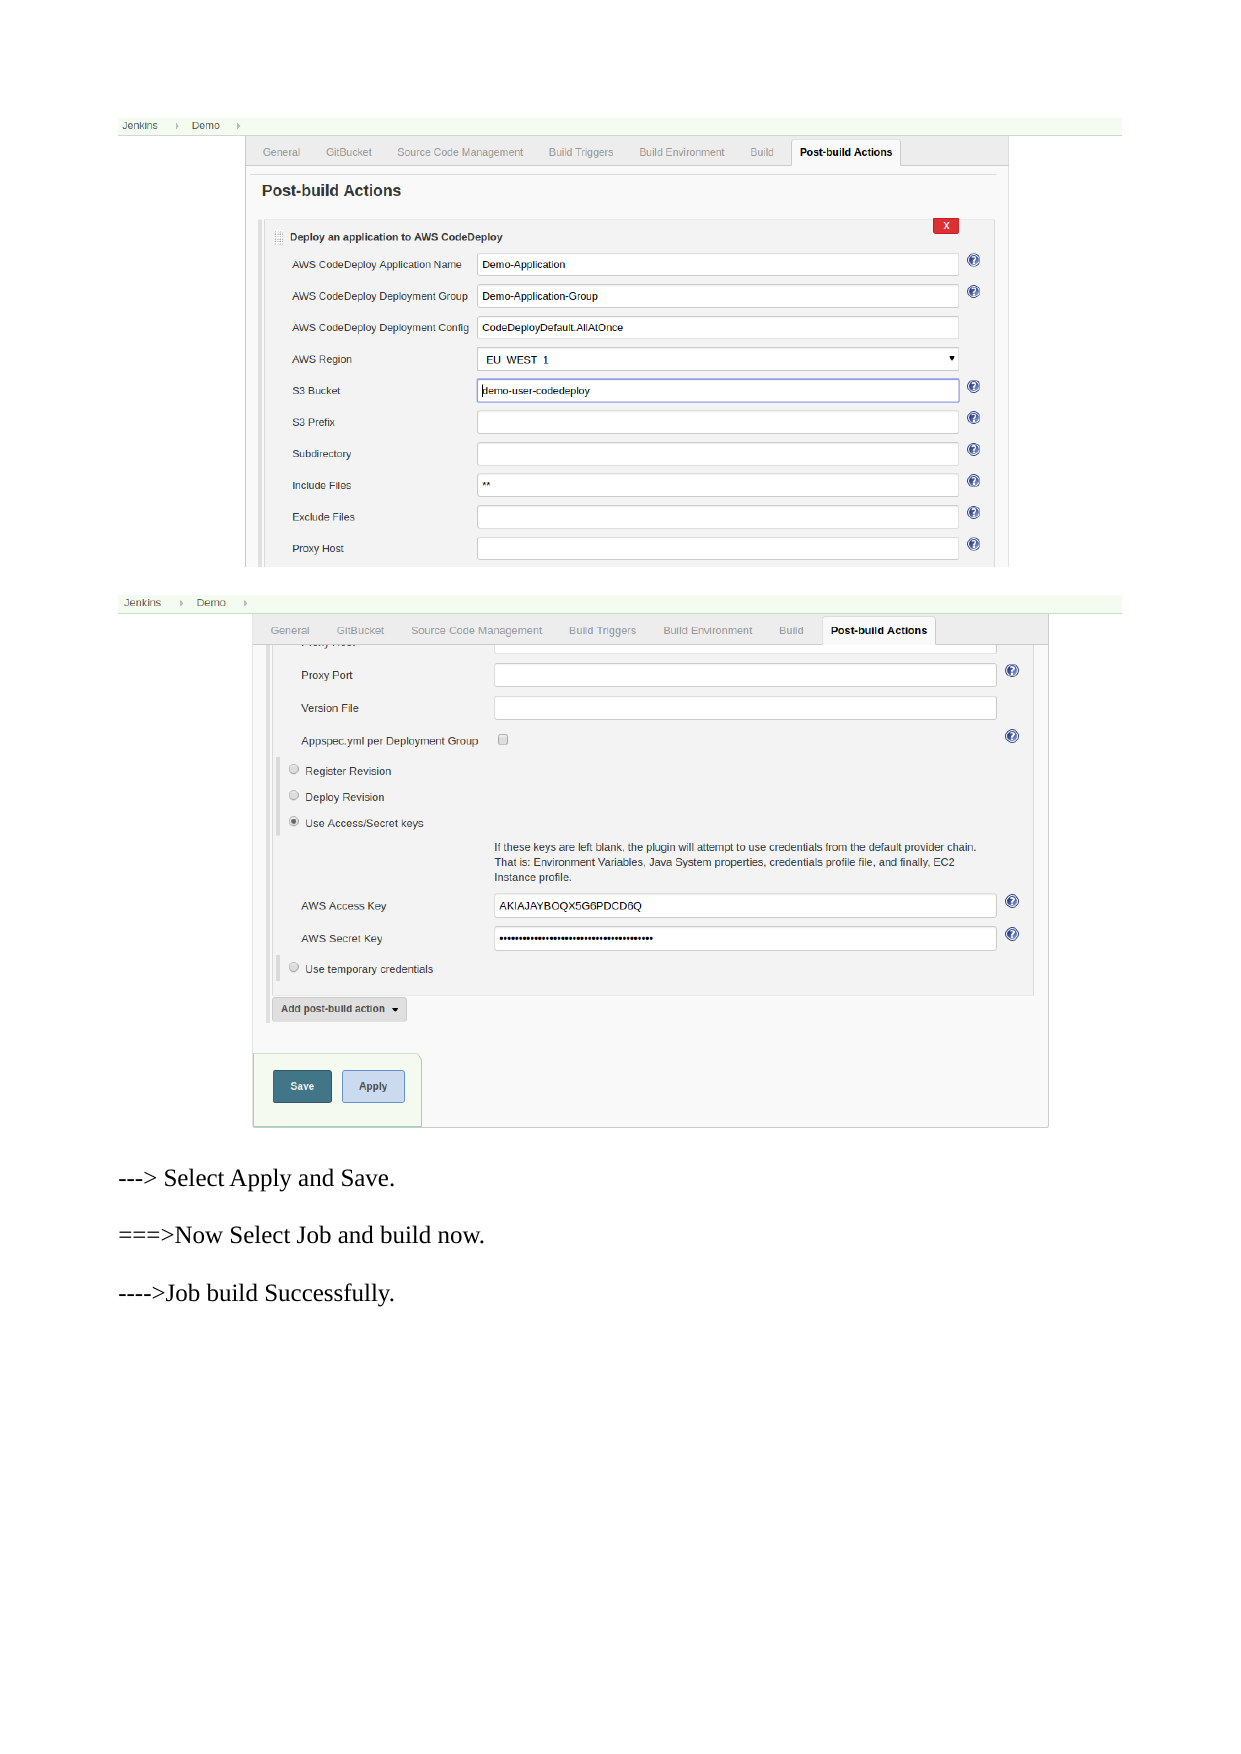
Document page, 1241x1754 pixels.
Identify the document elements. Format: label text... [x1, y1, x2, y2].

text ---->Job build Successfully. [118, 1278, 1122, 1307]
picture [118, 595, 1123, 1134]
text ---> Select Apply and Save. [118, 1163, 1122, 1192]
text ===>Now Select Job and build now. [118, 1220, 1122, 1249]
picture [118, 118, 1123, 567]
